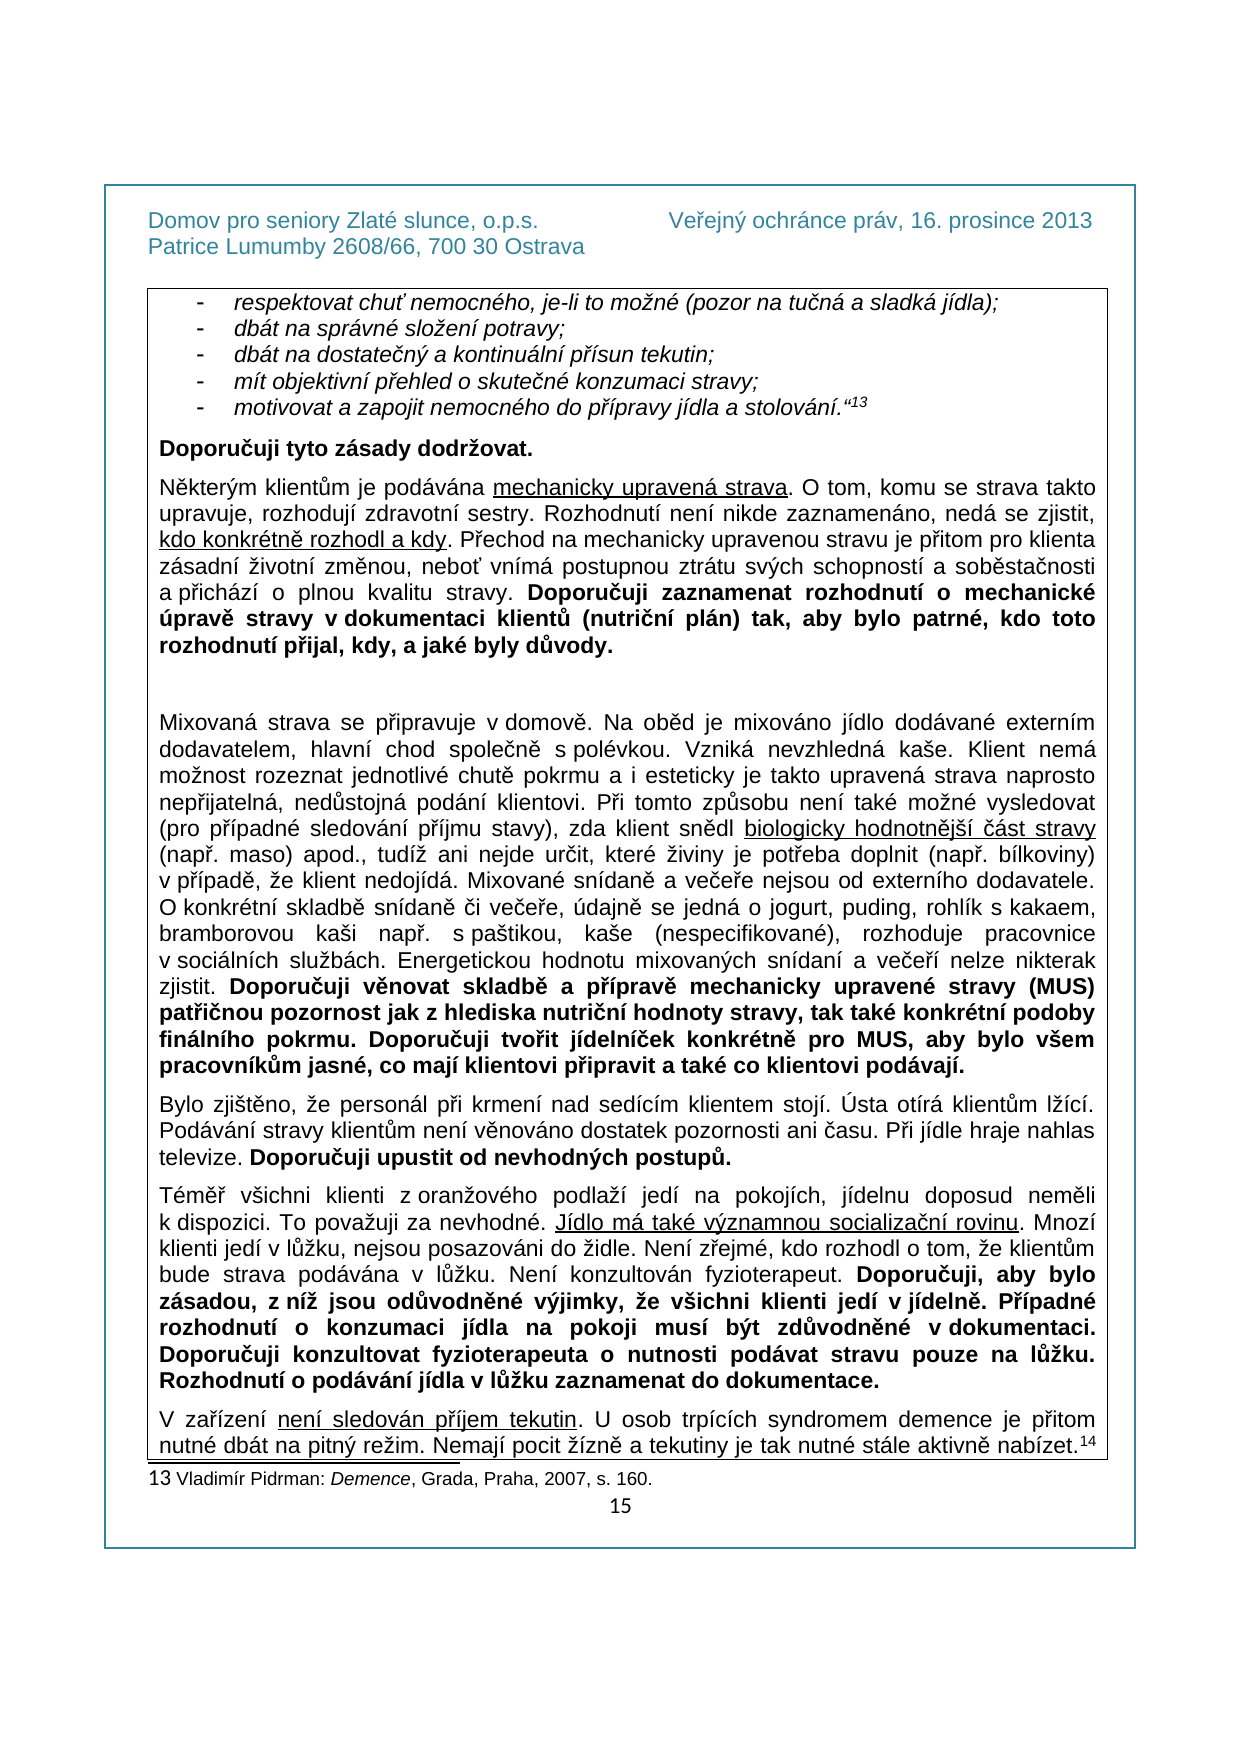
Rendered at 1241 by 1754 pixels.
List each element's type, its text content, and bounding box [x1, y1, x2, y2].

table_cell Zdravotní péče V domově jsou umístěni klienti ve vážném zdravotním stavu, v různém stupni demence, polymorbidní a s diabetem mellitus vyžadující pravidelnou aplikaci insulinu a kontrolu glykémie, s kožními defekty, enterální výživou aj., což představuje vysoké nároky na poskytování odpovídající zdravotní péče. Domov zaměstnává 5 všeobecných registrovaných sester (včetně hlavní sestry) a 1 všeobecnou sestru na dohodu o pracovní činnosti. Všeobecné sestry poskytují zdravotní péči pouze v období od 7:00 do 19:00 hod., což vede k tomu, že část poskytované zdravotní péče je delegována na pracovnice v sociálních službách, které tak provádějí činnosti, ke kterým nemají kvalifikaci ani odpovídající kompetence. K těmto činnostem patří zejména podávání léků v průběhu noční směny (zejména léků na nespavost, bolest a ad hoc medikace v případě neklidu), aplikace nočních inzulínů formou subkutánních injekcí, sledování hladiny cukru v krvi, posuzování změn zdravotního stavu a rozhodování o přivolání lékařské pomoci. To je nepřípustné překračování zákonných kompetencí pracovnic v sociálních službách, resp. k takovým úkonům je příslušná pouze všeobecná sestra bez odborného dohledu. Vzhledem ke skladbě klientů, potřebě zajištění kontinuity poskytování zdravotní péče a respektování kompetencí jednotlivých skupin pracovníků je nezbytné zajistit přítomnost všeobecné sestry na pracovišti tak, aby obstarala všechny potřebné úkony ošetřovatelské péče. Aktuální ordinace léků není zdravotním sestrám dostupná (výjimku tvoří ordinace psychiatra). Stává se, že změna v medikační kartě se děje pouze na základě ústního pokynu lékaře. V průběhu návštěvy tak nebylo možné zkontrolovat léky předepsané na medikačních kartách s aktuální ordinací. V případě pochybností o vhodnosti podání léků nemůže ani zdravotní sestra bezprostředně zkontrolovat, zda údaje v medikační kartě odpovídají těm v ordinaci lékařky. Doporučuji, aby domov vyžadoval od všech lékařů ordinaci léků v písemné formě. Noční medikace společně se zvláštními kelímky pro tuto medikaci je na modrém podlaží umístěna ve zvláštní neuzamčené skříňce v místnosti pracovnic v sociálních službách. Do místnosti se může dostat kdokoliv z personálu i klientů. Obdobně na oranžovém podlaží. Na sesterně v modrém podlaží je odemčená skříň s nápisem „náhradní léky“, kde se uchovávají nepřiřazené léky (i psychofarmaka) po zemřelých klientech. Skříň byla odemčená a dveře do sesterny rovněž, k lékům mohl mít přístup kdokoliv (skříň je přitom uzamykatelná). Na oranžovém podlaží jsou noční léky uloženy taktéž tak, že k nim má přístup kdokoliv a nelze vyloučit přístup klientů. Doporučuji zajistit, aby k lékům měl přístup pouze personál oprávněný s nimi nakládat. Doporučuji okamžitě zlikvidovat veškeré léky, které nejsou přidělené konkrétnímu klientovi. Na tvz. terminálním pokoji v oranžovém podlaží určeném pro tzv. paliativní péči byl umístěn pan K. V jeho propouštěcí zprávě však nebyly jednoznačné záznamy indikující tuto péči. Bylo v ní pouze doporučení podávat transfůze v případě anémie. Pro absenci dokumentace praktické lékařky nebylo možné zjistit důvody k tomuto postupu. Podávání léků Léky jsou připravovány na základě medikačních karet, za které je zodpovědná hlavní sestra (zajišťuje jejich aktualizaci). Medikační karty obsahují pouze ordinaci pravidelně podávaných léků ráno, v poledne a večer. Noční léky jsou psány na zvláštním papíře, léčba antibiotiky byla uvedena na jiném místě a ordinované inzulíny rovněž na jiné kartičce. Takto vedený způsob přepisování léků považuji za zbytečně komplikovaný, obtížně přehledný, skrývající v sobě riziko pochybení. V případě paní V. je v lékařské zprávě ze dne 31. 7. 2013 psychiatrem ordinován lék Alzin, v medikační kartě však není uveden. Paní tedy ordinovaný lék nedostává. Medikační karta by měla obsahovat všechna aktuálně předepsaná léčiva. Pan L. dostává v případě neklidu Tisercin. Lék byl připraven v kelímku „Tisercin při neklidu“ s jeho jménem, v medikační kartě ani v jiných záznamech o předepsaných lécích nešlo tuto ordinaci dohledat. Informaci o ordinaci léku si v jeho případě předávají sestry ústně. Pokud je kelímek prázdný, sestra vloží do kelímku nový lék. Podání léku zapíše pracovnice v sociálních službách jen do knihy hlášení, ne do osobní dokumentace pana L. Pro úplnost uvádím, že nakonec byla ordinace Tisercinu nalezena ve zprávě od psychiatra. Doporučuji uvádět v medikační kartě všechny předepsané léky. Údaje v medikačních kartách jsou přepisované, přeškrtané, bělené. Není zřejmé, kdo a kdy tyto „změny“ provedl. Doporučuji v medikačních kartách provádět změny novým autorizovaným záznamem namísto přepisování či retuší. Mezi ordinovanými léky byly také léky na bolest a nespavost. Z dokumentace není zřejmé, jak jsou tato léčiva efektivní, zda došlo ke zmírnění bolesti, či nikoliv. Podávání hypnotik zajišťují pracovnice v sociálních službách. Léky se vydávají v určitou hodinu, bez ohledu na to, zdali již chce klient spát či nikoliv, nebo zda chce zkusit usnout a spát bez podání léků. O jejich podání však nebyl veden záznam. Ačkoliv byly kelímky s připraveným hypnotikem po noční službě prázdné, např. u pana F. či paní G., nebyl v hlášení záznam o jejich podání. U některých klientů (např. u pana H. či paní P.) docházelo k svévolné záměně léků na spaní. Místo hypnotika (Zolpinox) byl podáván Pyridoxin. Dle slov hlavní sestry využívají placebo efekt. Tato praxe však nemá žádnou oporu ve zdravotnické dokumentaci. Lékař jednoznačně ordinoval na nespavost Zolpinox. Doporučuji, aby byla hypnotika klientům podávána teprve tehdy, když chtějí jít spát, a zároveň aby jim bylo umožněno jít spát i bez podání hypnotik tehdy, když je zřejmé, že je nechtějí. Doporučuji o podání každého léku tzv. fakultativní medikace (tedy léky, které nejsou podávány pravidelně, ale jen v případě nějak definované potřeby) pořídit záznam do dokumentace klienta. Doporučuji zároveň zaznamenávat efekt léků na spaní, či jiných fakultativně podávaných léků. Doporučuji podávat pouze předepsané léky. Některým klientům jsou drceny léky. Z dokumentace však nevyplývá, že by o drcení rozhodl lékař. Některé léky však mohou mít po rozdrcení změněný účinek, a proto o jejich drcení může rozhodovat pouze lékař a ne zdravotní sestra. Za nevhodné lze považovat i přidávání drcených léků do rozmixované stravy. Rozdrcený lék může změnit chuť jídla, což může vést klienta k odmítání jídla jako takového. Doporučuji, aby o možnosti drtit konkrétní lék u konkrétního klienta rozhodl vždy lékař a zařízení si o tom vyžádalo jeho záznam jako důkaz. Drcené léky nepřidávat do běžného jídla. Individualizace poskytované ošetřovatelské péče Při nástupu do zařízení je klient komplexně vyšetřen praktickou lékařkou, záznamy o vyšetření však nemá domov k dispozici. Záznamy o provedení vstupní ošetřovatelské anamnézy jsou sporadické, někdy v písemné, někdy v elektronické formě. Konstatuji tak, že není odebírána ošetřovatelská anamnéza a získávány informace, na základě kterých by bylo možno identifikovat problémové oblasti, dokumentovat realizaci péče a vyhodnocovat ji. Typicky se jedná o níže uvedené okruhy jako malnutrice, bolest, deprese, ale i další, např. spánkové zvyklosti, způsob vyprazdňování, porušení celistvosti kůže a prevence vzniku dekubitu, potenciální rizika péče apod. Ošetřovatelská péče však nesmí opomíjet ani rovinu psycho-sociální, typicky jde o duševní tíseň, agresivitu atd. Není stanoven individuální plán ošetřovatelské péče ušitý na míru každého klienta. Důsledkem je, že nejsou prováděna cílená preventivní opatření. Ošetřovatelská péče musí být klientům poskytována na základě ošetřovatelského plánu. Realizace ošetřovatelského procesu musí zahrnovat všechny jeho fáze: 1. sběr informací a zhodnocení/posouzení klienta; 2. stanovení ošetřovatelských diagnóz; 3. tvorba ošetřovatelského plánu; 4. realizace ošetřovatelské péče; 5. hodnocení efektu poskytované ošetřovatelské péče. Doporučuji zohlednit výše uvedené a u každého klienta, který to potřebuje, vytvořit ošetřovatelský plán péče. Tyto nároky vznáším s ohledem na aktuální cílovou skupinu zařízení, kdy zdravotní stav většiny klientů přináší řadu ošetřovatelských problémů, na které má profesionální zařízení odpovědět nastavením rozsahu poskytované péče (mj. s ohledem na § 36 zákona o sociálních službách). Prevence malnutrice, podávání stravy Někteří klienti domova jsou trvale upoutáni na lůžko, mají omezené komunikační schopnosti a jsou tak zcela odkázáni na péči personálu zařízení. Ta musí zahrnovat i zajištění základní výživy těchto klientů. Proto se během systematických návštěv zařízení tohoto typu zaměřuji na to, zda si je zařízení vědomo rizik spojených s malnutricí a zda má nastavený systém prevence, aby se vzniku malnutrice zabránilo. Pracovnice v sociálních službách a zdravotní sestry sledují některé ukazatele nutričního rizika, např. jedenkrát měsíčně váží klienty, kteří se postaví, ostatním je měřen obvod bicepsu. Není zřejmé, jak se dále se získanými informacemi pracuje, čemu vlastně slouží. Např. paní D. zhubla od ledna o 5 kg, nyní váží 44 kg, paní M. zhubla za posledních 8 měsíců o 11 kg, paní B. se snížil objem paže z 31 cm v dubnu na 23 cm v srpnu 2013. Záznam o nějaké nutriční intervenci se v dokumentaci nenachází. Údaj o výšce veden není a body mass index tedy není zjišťován. Doporučuji systematicky hodnotit případné váhové úbytky. Případný váhový úbytek klientů doporučuji konzultovat s lékařem a stanovit navazující postup. U žádného z klientů není systematicky sledován příjem stravy. Doporučuji stanovit, u koho má být příjem stravy preventivně sledován, a tento zaznamenávat pomocí objektivizovaných záznamů, ze kterých bude zjevné, zda klient snědl celou porci, polovinu, čtvrtinu. Tyto záznamy doporučuji pravidelně vyhodnocovat a ve spolupráci s lékařem stanovit navazující postup pro případ, že klient opakovaně nedojí. Obědy se do zařízení dováží od externího dodavatele, a to každý den. Klienti mají možnost vybrat si ve všední den oběd ze tří jídel, o víkendech je nabízeno jídlo jedno. Vždy jedno jídlo je diabetické. Domov složení jídelníčků neovlivňuje. Snídaně a večeře se dovážejí jen ve všední dny. O víkendech se připravují v domově. Za jejich skladbu je odpovědna pracovnice v sociálních službách. Jídelníčky víkendových snídaní a večeří nejsou klientům k dispozici. Hlavní sestra spolupracuje s nutriční ambulancí. Spolupráce se však týká pouze předepisování nutriční výživy do sondy či PEGu. Dle čl. III. smlouvy o poskytování pobytové služby v Domově Slunce (dále „smlouva“) poskytuje zařízení diety, a to diabetickou a šetřící. Dle domácího řádu zajišťuje zařízení stravu odpovídající potřebám dietního stravování. Nelze však např. zjistit množství sacharidů pro diabetickou dietu. Hovořit tedy o poskytování diabetické diety je zavádějící. To samé platí o šetřící dietě: energetická hodnota stravy se nedá zjistit a jídla uváděná na jídelníčcích nesplňují požadavky na šetřící dietu. Musím konstatovat, že dietní systém pro danou klientelu není vytvořen, nedá se zjistit, jaká je nutriční hodnota stravy. Upozorňuji, že léčebná výživa je nedílnou součástí ošetřovatelské péče a rizika z nekvalitně a neprofesionálně poskytnuté výživy jsou u dané cílové skupiny srovnatelná s nekvalitně poskytnutou léčbou. Jedinou oprávněnou profesí vykonávající tuto specifickou činnost dle zákona č. 96/2004 Sb., o nelékařských zdravotnických povoláních, je nutriční terapeut. Doporučuji zaměstnat nutričního terapeuta. Doporučuji vytvořit dietní systém odpovídající potřebám cílové skupiny strávníků, jehož součástí musí být charakteristika konkrétní diety, její složení: energie, množství bílkovin, tuků a sacharidů a také energetický obsah živin. Dále pak sestavovat jídelníčky dle vytvořeného dietního systému, včetně dodržení stanovených nutričních hodnot, a zajistit, aby dodavatel stravy připravoval jídla dle těchto jídelníčků. Zařízení je povinno v rámci základní činnosti poskytnutí stravy dle § 49 odst. 2 písm. b) zákona o sociálních službách v souvislosti s § 15 odst. 1 písm. b) vyhlášky č. 505/2006 Sb., zajistit celodenní stravu dopovídající věku, zásadám racionální výživy a potřebám dietního stravování, minimálně v rozsahu tří hlavních jídel. Pokud však zařízení poskytuje péči osobám trpícím demencí, je třeba této klientele přizpůsobit i stravovací režim. Klienti trpící syndromem demence by měli mít mj. neustálý přístup k jídlu. Další zásady nutriční péče o osoby trpící demencí dle odborné literatury spočívají v následujícím: „Včas rozpoznat snížení zájmu pacienta o jídlo; sledovat v čase tělesnou hmotnost a svalovou sílu; dodržovat pravidelnost a řád v příjmu potravy, dělit ji do hlavních a vedlejších jídel; zachovávat úroveň a styl stolování; respektovat chuť nemocného, je-li to možné (pozor na tučná a sladká jídla); dbát na správné složení potravy; dbát na dostatečný a kontinuální přísun tekutin; mít objektivní přehled o skutečné konzumaci stravy; motivovat a zapojit nemocného do přípravy jídla a stolování.“ Doporučuji tyto zásady dodržovat. Některým klientům je podávána mechanicky upravená strava. O tom, komu se strava takto upravuje, rozhodují zdravotní sestry. Rozhodnutí není nikde zaznamenáno, nedá se zjistit, kdo konkrétně rozhodl a kdy. Přechod na mechanicky upravenou stravu je přitom pro klienta zásadní životní změnou, neboť vnímá postupnou ztrátu svých schopností a soběstačnosti a přichází o plnou kvalitu stravy. Doporučuji zaznamenat rozhodnutí o mechanické úpravě stravy v dokumentaci klientů (nutriční plán) tak, aby bylo patrné, kdo toto rozhodnutí přijal, kdy, a jaké byly důvody. Mixovaná strava se připravuje v domově. Na oběd je mixováno jídlo dodávané externím dodavatelem, hlavní chod společně s polévkou. Vzniká nevzhledná kaše. Klient nemá možnost rozeznat jednotlivé chutě pokrmu a i esteticky je takto upravená strava naprosto nepřijatelná, nedůstojná podání klientovi. Při tomto způsobu není také možné vysledovat (pro případné sledování příjmu stavy), zda klient snědl biologicky hodnotnější část stravy (např. maso) apod., tudíž ani nejde určit, které živiny je potřeba doplnit (např. bílkoviny) v případě, že klient nedojídá. Mixované snídaně a večeře nejsou od externího dodavatele. O konkrétní skladbě snídaně či večeře, údajně se jedná o jogurt, puding, rohlík s kakaem, bramborovou kaši např. s paštikou, kaše (nespecifikované), rozhoduje pracovnice v sociálních službách. Energetickou hodnotu mixovaných snídaní a večeří nelze nikterak zjistit. Doporučuji věnovat skladbě a přípravě mechanicky upravené stravy (MUS) patřičnou pozornost jak z hlediska nutriční hodnoty stravy, tak také konkrétní podoby finálního pokrmu. Doporučuji tvořit jídelníček konkrétně pro MUS, aby bylo všem pracovníkům jasné, co mají klientovi připravit a také co klientovi podávají. Bylo zjištěno, že personál při krmení nad sedícím klientem stojí. Ústa otírá klientům lžící. Podávání stravy klientům není věnováno dostatek pozornosti ani času. Při jídle hraje nahlas televize. Doporučuji upustit od nevhodných postupů. Téměř všichni klienti z oranžového podlaží jedí na pokojích, jídelnu doposud neměli k dispozici. To považuji za nevhodné. Jídlo má také významnou socializační rovinu. Mnozí klienti jedí v lůžku, nejsou posazováni do židle. Není zřejmé, kdo rozhodl o tom, že klientům bude strava podávána v lůžku. Není konzultován fyzioterapeut. Doporučuji, aby bylo zásadou, z níž jsou odůvodněné výjimky, že všichni klienti jedí v jídelně. Případné rozhodnutí o konzumaci jídla na pokoji musí být zdůvodněné v dokumentaci. Doporučuji konzultovat fyzioterapeuta o nutnosti podávat stravu pouze na lůžku. Rozhodnutí o podávání jídla v lůžku zaznamenat do dokumentace. V zařízení není sledován příjem tekutin. U osob trpících syndromem demence je přitom nutné dbát na pitný režim. Nemají pocit žízně a tekutiny je tak nutné stále aktivně nabízet. Neurčité pokyny zdravotní sestry „hodně pít“, které se nacházejí v knize hlášení, nemůžou vést k tomu, že budou klientům dostatečně a prokazatelně podávány tekutiny. Doporučuji ve spolupráci s lékařem stanovit, u kterých klientů má být sledován příjem tekutin, a určit, kolik tekutin má klient za den přijmout, a tyto informace zaznamenat do osobní dokumentace klienta. Personál krmící pacienty nepoužíval ochranné pomůcky, v oblečení, ve kterém manipuluje s biologickým a infekčním odpadem, poté manipuluje se stravou. Při podávání stravy by měl personál používat ochranné pomůcky. Pro Vaši další informaci zasílám v příloze leták „Malnutrice – riziko a možnosti ochrany v zařízeních sociálních a zdravotních služeb“. Hygiena Každý den se provádí tzv. osobní hygiena. Ta dle sdělení pracovnic v sociálních službách spočívá v opláchnutí obličeje a rukou, v létě i podpaží. Dále je hygiena prováděna při výměně plen. Tzv. celková hygiena, tj. koupání, je dle sdělení personálu poskytována jednou týdně. Z výkazů „Záznam o poskytování péče“ bylo zjištěno: panu P. byla celková hygiena v srpnu poskytnuta pouze jednou, a to dne 28. srpna. Obdobně je tomu u pana M. Paní A. byla celková hygiena za srpen poskytnuta taktéž pouze jednou, a to dne 23. srpna. Interval mezi poskytnutím celkové hygieny u paní L. činí v srpnu 15 dnů. Provádění hygieny je na oranžovém podlaží naprosto nedostatečné. Doporučuji zajistit celkovou hygienu minimálně jednou týdně, v případě potřeby či přání i častěji. Mikční režim Jedním z projevů demence je inkontinence. Cílem správné ošetřovatelské péče by mělo být udržet pacienta (klienta) kontinentním, a to díky správnému režimu, včetně režimu mikčního. Klient by měl mít možnost se v cca 2hodinových intervalech, i častěji, vymočit. Pracovnice v sociálních službách by měly mít jasné zadání, koho z klientů jak často vysazovat na (přenosné) WC, komu pomáhat dojít na toaletu a jak často. Komunikační bariéra na straně klienta (klient si neřekne, že potřebuje doprovodit na WC) by neměla být důvodem pro ukončení dopomáhání na toaletu. Mikční režim by měl vycházet z individuálních potřeb každého klienta a měl by mít odraz v dokumentaci klienta. V domově se s mikčním režimem nepracuje. Namísto toho, aby cílem péče bylo udržet seniora co nejdéle kontinentním, je spíše podporován co nejrychlejší nástup inkontinence. Na oranžovém podlaží k tomu přispívá fakt jediné toalety pro 34 klientů. Absenci toalety nemohou toaletní křesla nahradit. Na modrém podlaží si musí senior před použitím toalety vyžádat toaletní papír, najít dveře správné místnosti, které nejsou značeny piktogramy. Při celém tomto procesu musí navíc udržet myšlenku, že potřebuje na toaletu. Představa, že tento proces bude senior trpící syndromem demence, či senior mající problémy s pohyblivostí, opakovat několikrát denně, je iluzorní. V blízkosti společenské místnosti je jen jedna toaleta, vzhledem k počtu osob zdržujících se v místnosti může být často obsazená. Při odpovídající péči by klienti byli schopni udržet se kontinentními mnohem déle. Doporučuji stanovit klientům mikční režim. Sledování bolesti U klientů s pokročilou demencí není rozpoznání bolesti vždy snadné. Nerozpoznaná a neléčená bolest přitom zásadně zhoršuje kvalitu života klientů. V zařízení není zaveden standardizovaný systém pravidelného testování a zaznamenávání bolesti klientů. Pokud o některém z klientů personál ví, že trpí bolestí, jde o výsledek každodenního intuitivního pozorování klientů. Doporučuji zavést standardizovaný způsob monitorování bolesti klientů, zejména těch, kteří mají omezené komunikační schopnosti. Deprese Zařízení nepracuje systematicky s problematikou detekování deprese. Ta je však průvodním jevem zejména demencí vaskulárního typu, je namístě, aby zařízení systematicky sledovalo a aktivně zjišťovalo, zda některý z klientů trpí depresí. Doporučuji u klientů trpících syndromem demence věnovat zvýšenou pozornost tomu, zda netrpí depresí, a za tím účelem provádět pravidelné testy, či systematicky pozorovat možné příznaky. Předávání informací mezi personálem, dokumentace Dokumentace vedená pracovnicemi v sociálních službách je roztříštěná a nepřehledná. Informace o klientech se nacházejí v nejrůznějších dokumentech. Jde např. o „sešit denního hlášení“, nebo „záznam o poskytované službě“. Koupání se značí do zvláštního „sešitu koupání“, současně ale i do „záznamu o poskytované službě“. Důvody pro vedení dvojí dokumentace nejsou zřejmé. Další dokumentaci vedou pracovnice pro volnočasové aktivity. Ta je v počítačovém programu Word. Účast na aktivitách je evidována dle druhů aktivit a ne dle klientů. Dohledat aktivity konkrétního klienta je obtížné, např. jak často byla trvale ležícímu klientovi nabízena bazální stimulace. Sociální pracovnice pak veškerou roztříštěnou dokumentaci přepisuje a vytváří pro každého klienta jakýsi deník o průběhu poskytování služby. S deníkem se však nikterak nepracuje. Není zřejmé, proč by měly být sociální pracovnici známy údaje týkající se zdravotnického či pečovatelského aspektu služby. Na jednu stranu je nezbytné, aby každý pracovník získal všechny informace o klientovi, které jsou důležité pro jeho podíl na poskytování služby, na druhou stranu je zbytečné získávat informace, které pracovník nepotřebuje, typicky údaj o teplotě nepotřebuje sociální pracovnice znát. Stávající způsob vedení a sdílení dokumentace nenasvědčuje tomu, že každý dostane ty informace, které potřebuje. Zákon o sociálních službách přitom v ustanovení § 88 písm. f) stanoví jako jednu z povinností poskytovatelů sociálních služeb „…vést písemné individuální záznamy o průběhu poskytování sociální služby a hodnotit průběh poskytování sociální služby…“. Upozorňuji, že se nejedná o pouhou formalitu. Správně vedené průkazné záznamy mohou v případném sporu pomoci prokázat, zda zařízení poskytovalo klientovi řádnou péči. Mohou rovněž sloužit jako nástroj kontroly ze strany vedení ohledně poskytování péče klientům. Stávající dokumentace nic takového neumožňuje. Doporučuji vést dokumentaci tak, aby odpovídala požadavkům zákona a aby byla nástrojem pro poskytování služby. Ošetřovatelská dokumentace je neúplná, ošetřovatelské plány péče nejsou vypracovány. Záznamy o provedení screeningových testů (riziko pádů a dekubitů) nejsou průběžně aktualizovány, případně chybí úplně (nutriční, úrovně soběstačnosti, zhodnocení psychického stavu). U klientů s narušením kožní integrity nejsou k dispozici záznamy o stavu rány, její velikosti, průběhu hojení a prováděných převazech. Nedostatečná dokumentace poskytované péče může mít dopad na kvalitu péče a negativně ji ovlivnit. Do denního hlášení jsou dokumentovány záznamy o stolici klientů. Ze záznamů vyplývá, že někteří klienti nebyli na stolici téměř týden (pan F. nebyl na stolici od 26. 8. do 3. 9., pan Z. od 28. 8. do 3. 9.). Na tyto skutečnosti nebylo nijak reagováno. Stávající vedení zdravotnické (ošetřovatelské) dokumentace neodpovídá nejen právním předpisům, ale ani standardům pro vedení ošetřovatelské dokumentace, neboť informace o zdravotním stavu klienta musí splňovat kritérium konkrétnosti, kontinuity a vyhodnotitelnosti. Doporučuji, aby zařízení vedlo ke každému klientovi, který je příjemcem ošetřovatelské péče, samostatně ošetřovatelskou dokumentaci, jež bude obsahovat ošetřovatelskou anamnézu klienta, ošetřovatelský plán a průběžné záznamy o vývoji zdravotního stavu klienta dle obecně platných standardů pro ošetřovatelskou péči. Na sesterně jsou uloženy lékařské zprávy, které jsou přístupny nejen zdravotnickému personálu, přístup do místnosti má i nezdravotnický personál. Lékařská zpráva vypovídá o zdravotním stavu a má tudíž povahu osobního citlivého údaje. Domov jako správce osobních údajů musí přijmout taková opatření, aby nemohlo dojít k neoprávněnému nebo nahodilému přístupu k osobním údajům, k jejich změně, zničení či ztrátě, neoprávněným přenosům, k jejich jinému neoprávněnému zpracování, jakož i k jinému zneužití osobních údajů. Doporučuji zajistit takové uložení lékařských zpráv, které vyloučí neoprávněný přístup. Zařízení zavádí počítačový program Cygnus. Přístup do něj mají mít pouze zdravotní sestry. Ty již do něj přepisují jinde uvedené skutečnosti. Přepisování informací obsahuje riziko pochybení a představuje také časovou zátěž. Pracovnice v sociálních službách ani pracovnice pro volnočasové aktivity však přístup do Cygnusu nemají. Z návštěv jiných zařízení vím, že vedení dokumentace v elektronické podobě může být dobrým nástrojem, který umožňuje všem pracovníkům v přímé péči sdílet (podle odstupňovaných oprávnění k přístupu) informace, které jsou pro poskytování kvalitní péče nezbytné. Fáze demence Osoba trpící syndromem demence v každé z fází onemocnění vyžaduje specifickou péči, kterou by zařízení mělo zajistit. Od fáze demence by se měla odvíjet i náplň dne klienta. Pro více informací odkazuji na doporučení České alzheimerovské společnosti „P-PA-IA – podpora a péče lidem postiženým syndromem demence“. Informace o fázi demence, ve které se člověk trpící tímto onemocněním nachází, je obsažena v dokumentaci psychiatra k jednotlivým klientům. Tuto informaci nemají po ruce zdravotní sestry ani pracovnice v sociálních službách, a není tedy možno promítnout ji do poskytované péče. Doporučuji přizpůsobit péči o klienta a průběh jeho dne stádiu, v jakém se nachází jeho onemocnění. Trvale ležící klient Všichni klienti z oranžového podlaží jsou trvale upoutáni na lůžko. Většina z nich není ani vysazována do křesla, či v lůžku posazována k jídlu. Z ošetřovatelské dokumentace však není zjevné, kdo o tomto rozhodl a jak dlouho tento stav trvá, přestože se jedná o zásadní a trvalé zhoršení kvality života seniora. Bylo zjištěno, že aktivizační činnost se soustřeďuje spíše na klienty chodící z modrého podlaží. Klientům z oranžového podlaží nejsou nabízeny žádné programové aktivity, pouze bazální stimulace. Téměř v každém pokoji v oranžovém podlaží byla zapnutá televize, klienti však o její sledování nejevili zájem. Proč tomu tak je? Mají klienti z vysílání užitek, nebo jde o rušivý prvek? Nemá tato kulisa suplovat nedostatek individuální práce s klienty? Naopak je třeba upozornit na to, že trvale ležící klient potřebuje zajistit tzv. pasivní cvičení, masáže apod., a to z důvodu vstřebávání bílkovin a tvorby svalové hmoty. Doporučuji, aby rozhodnutí o tom, že určitý klient již nebude posazován, bylo vždy konzultováno s lékařem a bylo zaznamenáno v dokumentaci klienta. Doporučuji zajistit těmto klientům pravidelné pasivní cvičení. Kouření V knize hlášení je dne 30. 8. 2013 uvedeno, že má pan F. „přísný zákaz kouření!!!“. Upozorňuji, že domov nemá oprávnění bez dalšího kouření zakazovat. V této souvislosti odkazuji na bod č. 78 Zprávy z návštěv zařízení sociálních služeb pro seniory a bod č. 86 Zprávy z návštěv domovů pro osoby se zdravotním postižením. Žádám o sdělení, proč (a kým) je klientovi zakázáno kouřit. [148, 289, 1107, 1458]
